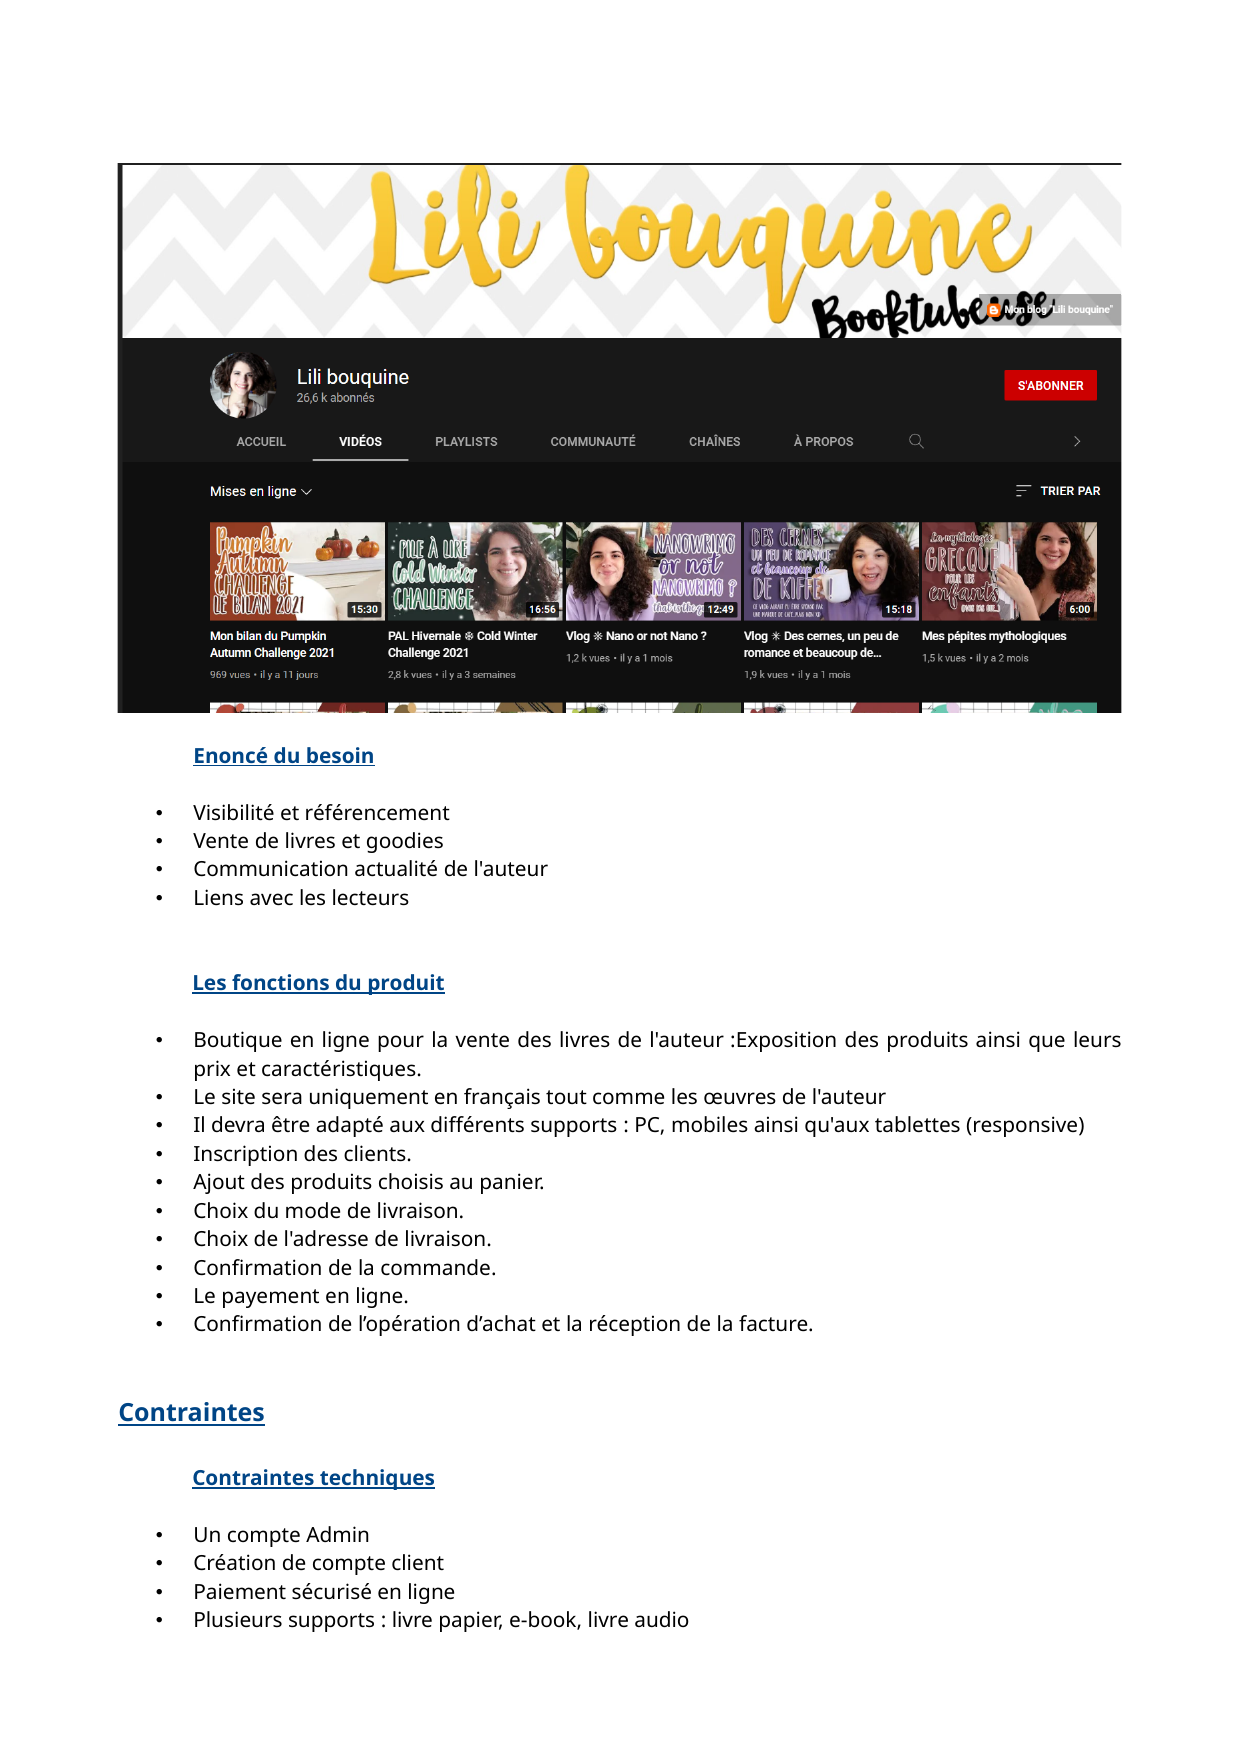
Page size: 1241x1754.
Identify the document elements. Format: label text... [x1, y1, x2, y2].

list Le site sera uniquement en français tout comme les œuvres de l'auteur [156, 1082, 1122, 1111]
list Choix du mode de livraison. [156, 1196, 1122, 1224]
text Contraintes techniques [118, 1463, 1122, 1491]
list Inscription des clients. [156, 1139, 1122, 1167]
text Les fonctions du produit [118, 968, 1122, 997]
list Un compte Admin [156, 1520, 1122, 1548]
list Enoncé du besoin [156, 741, 1122, 769]
list Communication actualité de l'auteur [156, 854, 1122, 883]
list Confirmation de la commande. [156, 1253, 1122, 1281]
list Liens avec les lecteurs [156, 883, 1122, 911]
list Plusieurs supports : livre papier, e-book, livre audio [156, 1605, 1122, 1634]
list Il devra être adapté aux différents supports : PC, mobiles ainsi qu'aux tablettes (responsive) [156, 1111, 1122, 1139]
list Vente de livres et goodies [156, 826, 1122, 854]
list Paiement sécurisé en ligne [156, 1577, 1122, 1605]
text Contraintes [118, 1395, 1122, 1429]
list Confirmation de l’opération d’achat et la réception de la facture. [156, 1309, 1122, 1338]
list Visibilité et référencement [156, 798, 1122, 826]
list Le payement en ligne. [156, 1281, 1122, 1309]
list Boutique en ligne pour la vente des livres de l'auteur :Exposition des produits ainsi que leurs prix et caractéristiques. [156, 1025, 1122, 1082]
list Ajout des produits choisis au panier. [156, 1167, 1122, 1196]
list Création de compte client [156, 1548, 1122, 1577]
list Choix de l'adresse de livraison. [156, 1224, 1122, 1253]
